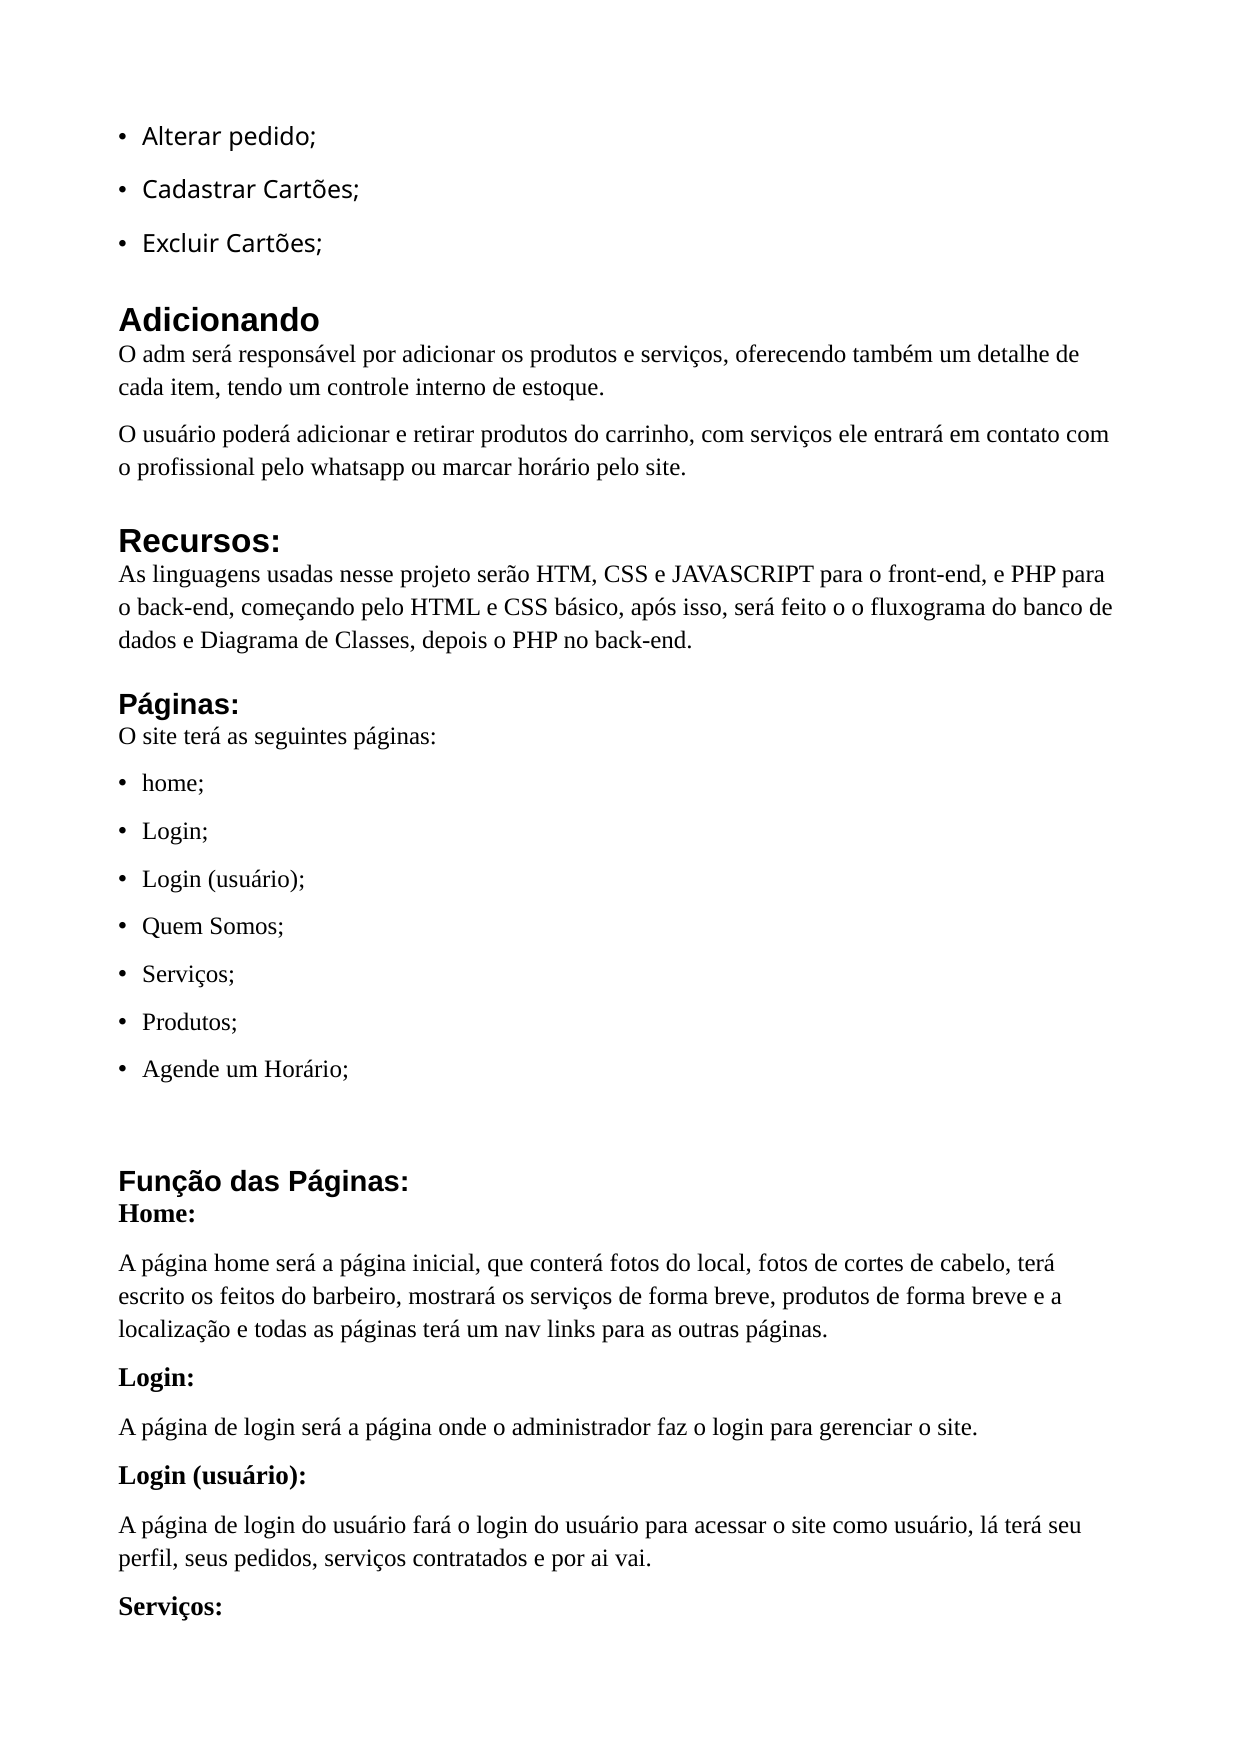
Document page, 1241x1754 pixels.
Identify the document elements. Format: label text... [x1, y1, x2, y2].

list Alterar pedido; [118, 118, 1122, 152]
text O site terá as seguintes páginas: [118, 721, 1122, 750]
subtitle Função das Páginas: [118, 1164, 1122, 1197]
text Login: [118, 1361, 1122, 1393]
text O usuário poderá adicionar e retirar produtos do carrinho, com serviços ele entrará em contato com o profissional pelo whatsapp ou marcar horário pelo site. [118, 419, 1122, 481]
text Login (usuário): [118, 1459, 1122, 1491]
list Quem Somos; [118, 911, 1122, 940]
list Cadastrar Cartões; [118, 172, 1122, 206]
text A página de login será a página onde o administrador faz o login para gerenciar o site. [118, 1412, 1122, 1441]
list Login; [118, 816, 1122, 845]
text A página home será a página inicial, que conterá fotos do local, fotos de cortes de cabelo, terá escrito os feitos do barbeiro, mostrará os serviços de forma breve, produtos de forma breve e a localização e todas as páginas terá um nav links para as outras páginas. [118, 1248, 1122, 1343]
subtitle Recursos: [118, 521, 1122, 559]
list Agende um Horário; [118, 1054, 1122, 1083]
list Excluir Cartões; [118, 226, 1122, 260]
list home; [118, 768, 1122, 797]
text O adm será responsável por adicionar os produtos e serviços, oferecendo também um detalhe de cada item, tendo um controle interno de estoque. [118, 339, 1122, 400]
text As linguagens usadas nesse projeto serão HTM, CSS e JAVASCRIPT para o front-end, e PHP para o back-end, começando pelo HTML e CSS básico, após isso, será feito o o fluxograma do banco de dados e Diagrama de Classes, depois o PHP no back-end. [118, 559, 1122, 654]
list Produtos; [118, 1007, 1122, 1035]
list Serviços; [118, 959, 1122, 988]
text Serviços: [118, 1590, 1122, 1621]
text Home: [118, 1197, 1122, 1229]
text A página de login do usuário fará o login do usuário para acessar o site como usuário, lá terá seu perfil, seus pedidos, serviços contratados e por ai vai. [118, 1510, 1122, 1571]
subtitle Páginas: [118, 687, 1122, 721]
list Login (usuário); [118, 864, 1122, 892]
subtitle Adicionando [118, 300, 1122, 339]
